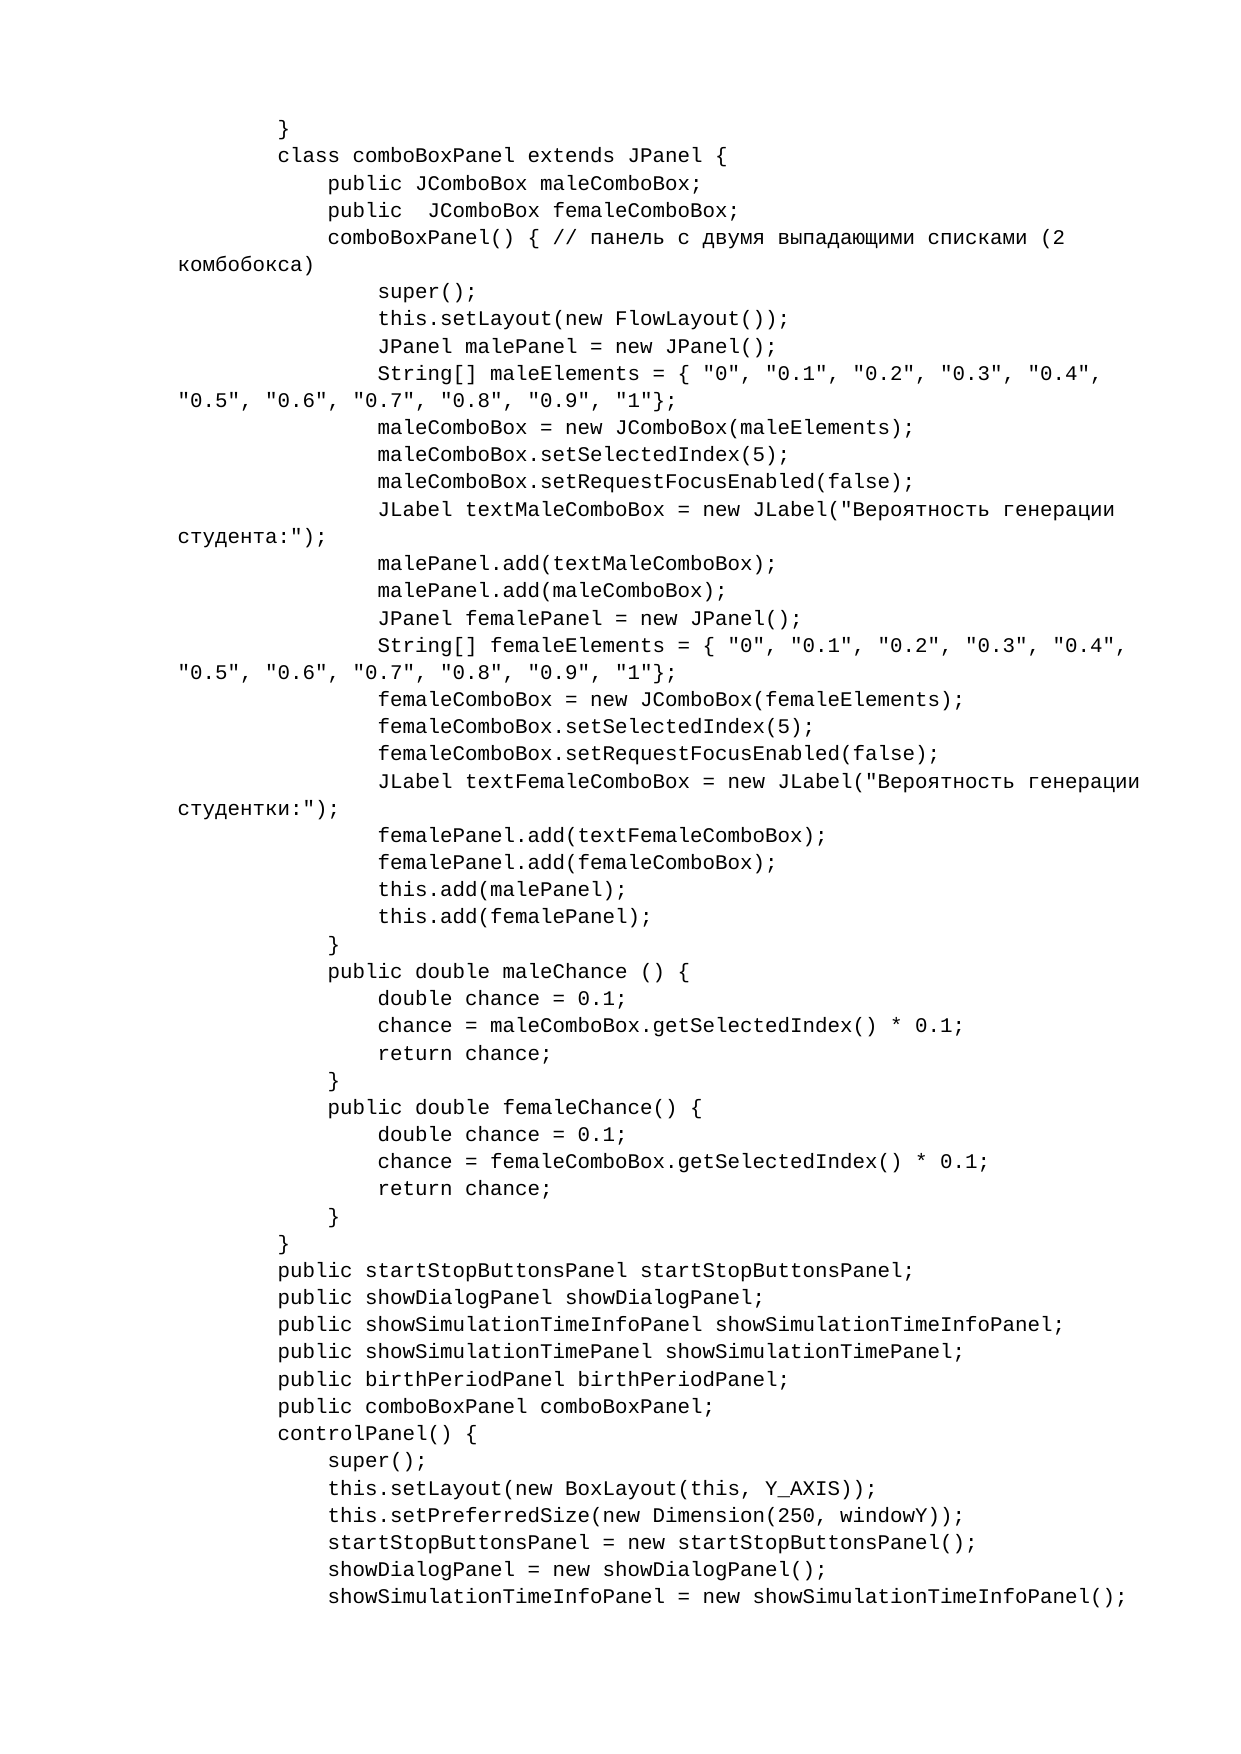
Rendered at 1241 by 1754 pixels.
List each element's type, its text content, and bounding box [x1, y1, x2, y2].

text showDialogPanel = new showDialogPanel(); [177, 1559, 1152, 1583]
text maleComboBox.setSelectedIndex(5); [177, 444, 1152, 468]
text String[] femaleElements = { "0", "0.1", "0.2", "0.3", "0.4", "0.5", "0.6", "0.7", "0.8", "0.9", "1"}; [177, 635, 1152, 686]
text femalePanel.add(textFemaleComboBox); [177, 825, 1152, 849]
text public showDialogPanel showDialogPanel; [177, 1287, 1152, 1311]
text maleComboBox = new JComboBox(maleElements); [177, 417, 1152, 441]
text public JComboBox femaleComboBox; [177, 200, 1152, 223]
text femalePanel.add(femaleComboBox); [177, 852, 1152, 876]
text double chance = 0.1; [177, 1124, 1152, 1148]
text this.setLayout(new BoxLayout(this, Y_AXIS)); [177, 1477, 1152, 1501]
text this.add(malePanel); [177, 879, 1152, 903]
text super(); [177, 281, 1152, 305]
text JPanel femalePanel = new JPanel(); [177, 607, 1152, 631]
text return chance; [177, 1178, 1152, 1202]
text startStopButtonsPanel = new startStopButtonsPanel(); [177, 1532, 1152, 1556]
text public double femaleChance() { [177, 1097, 1152, 1121]
text this.setLayout(new FlowLayout()); [177, 308, 1152, 332]
text comboBoxPanel() { // панель с двумя выпадающими списками (2 комбобокса) [177, 227, 1152, 278]
text double chance = 0.1; [177, 988, 1152, 1012]
text maleComboBox.setRequestFocusEnabled(false); [177, 472, 1152, 495]
text this.add(femalePanel); [177, 907, 1152, 930]
text public showSimulationTimePanel showSimulationTimePanel; [177, 1342, 1152, 1365]
text } [177, 118, 1152, 142]
text showSimulationTimeInfoPanel = new showSimulationTimeInfoPanel(); [177, 1586, 1152, 1610]
text } [177, 1206, 1152, 1229]
text class comboBoxPanel extends JPanel { [177, 145, 1152, 169]
text String[] maleElements = { "0", "0.1", "0.2", "0.3", "0.4", "0.5", "0.6", "0.7", "0.8", "0.9", "1"}; [177, 363, 1152, 414]
text JLabel textMaleComboBox = new JLabel("Вероятность генерации студента:"); [177, 499, 1152, 549]
text JPanel malePanel = new JPanel(); [177, 336, 1152, 359]
text femaleComboBox.setSelectedIndex(5); [177, 716, 1152, 740]
text } [177, 1233, 1152, 1256]
text JLabel textFemaleComboBox = new JLabel("Вероятность генерации студентки:"); [177, 771, 1152, 821]
text } [177, 934, 1152, 957]
text femaleComboBox = new JComboBox(femaleElements); [177, 689, 1152, 713]
text malePanel.add(maleComboBox); [177, 580, 1152, 604]
text return chance; [177, 1042, 1152, 1066]
text femaleComboBox.setRequestFocusEnabled(false); [177, 743, 1152, 767]
text malePanel.add(textMaleComboBox); [177, 553, 1152, 577]
text public JComboBox maleComboBox; [177, 172, 1152, 196]
text public startStopButtonsPanel startStopButtonsPanel; [177, 1260, 1152, 1284]
text chance = femaleComboBox.getSelectedIndex() * 0.1; [177, 1151, 1152, 1175]
text controlPanel() { [177, 1423, 1152, 1447]
text public birthPeriodPanel birthPeriodPanel; [177, 1369, 1152, 1392]
text super(); [177, 1450, 1152, 1474]
text public double maleChance () { [177, 961, 1152, 984]
text public comboBoxPanel comboBoxPanel; [177, 1396, 1152, 1419]
text this.setPreferredSize(new Dimension(250, windowY)); [177, 1505, 1152, 1528]
text public showSimulationTimeInfoPanel showSimulationTimeInfoPanel; [177, 1314, 1152, 1338]
text chance = maleComboBox.getSelectedIndex() * 0.1; [177, 1015, 1152, 1039]
text } [177, 1070, 1152, 1093]
